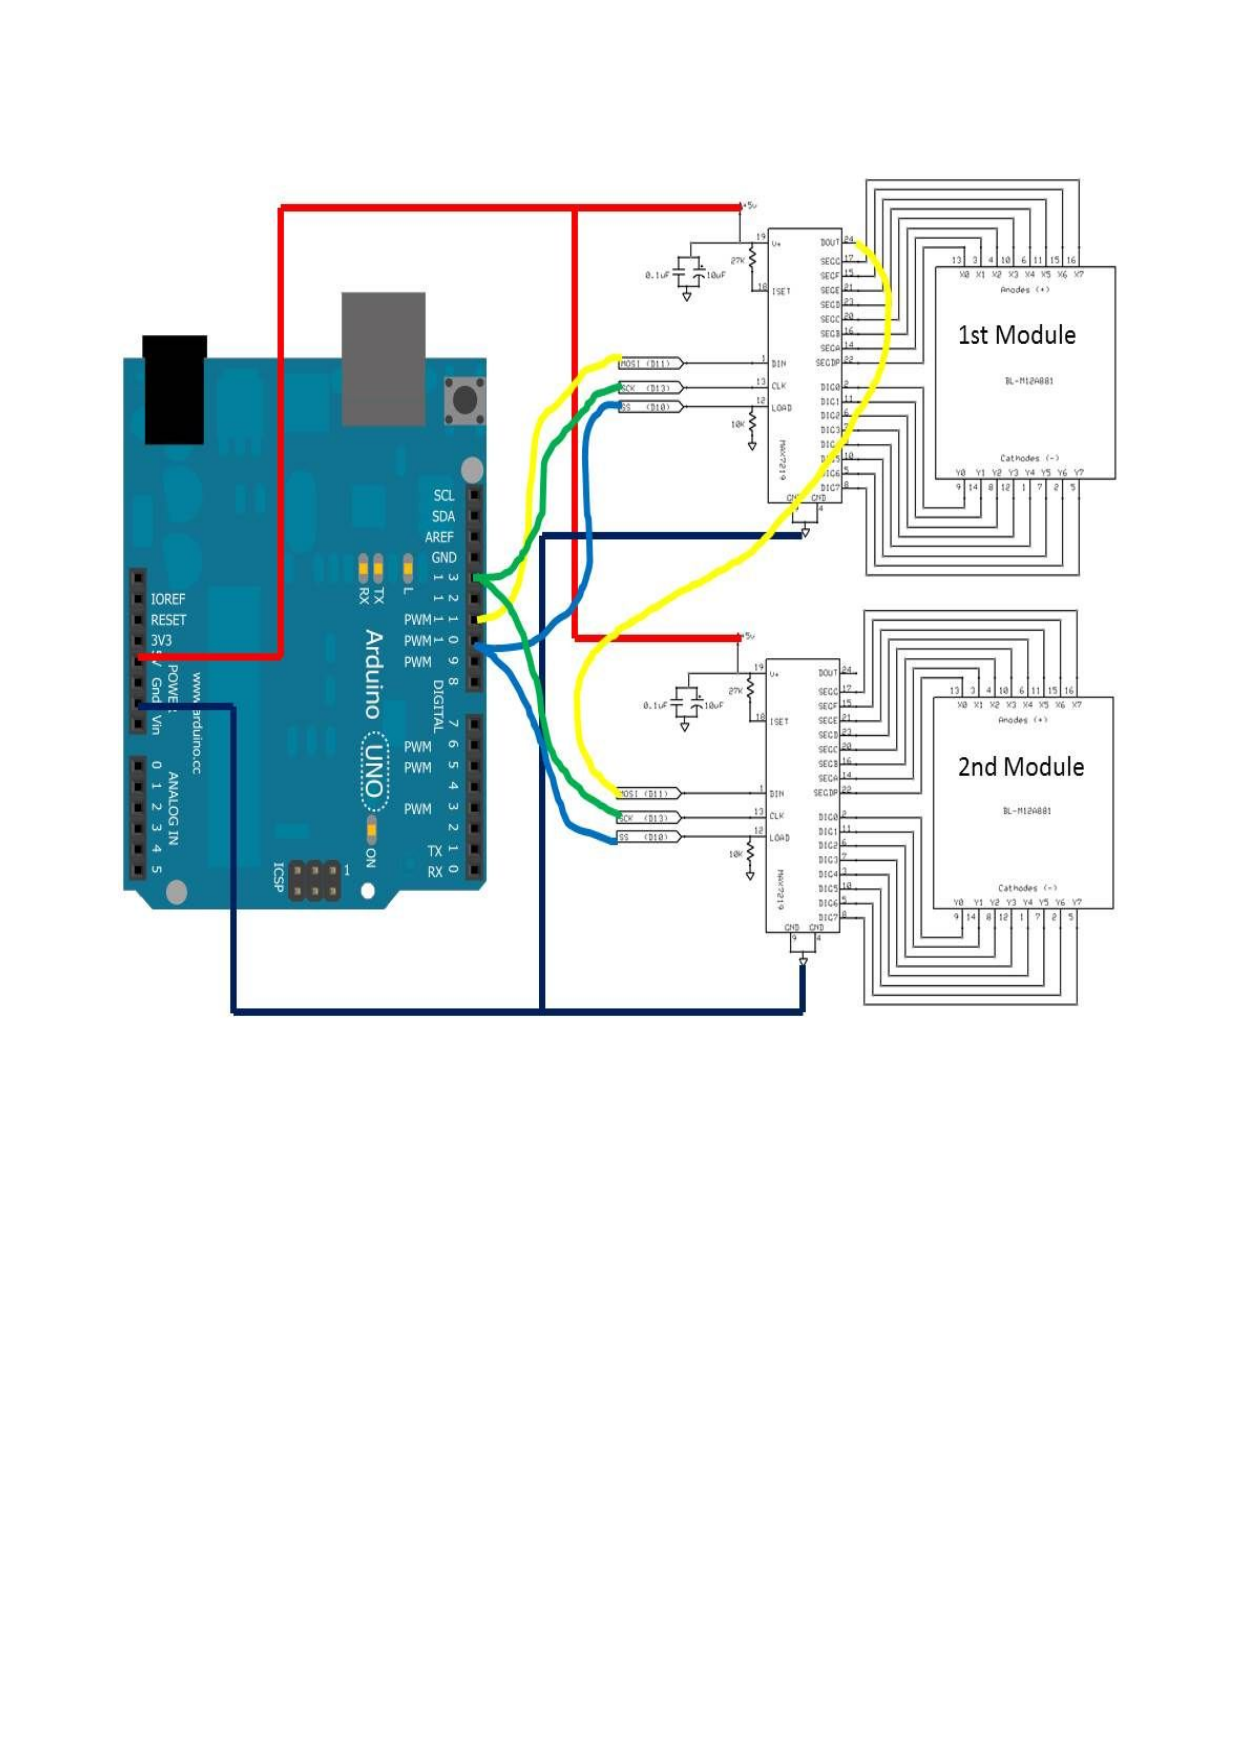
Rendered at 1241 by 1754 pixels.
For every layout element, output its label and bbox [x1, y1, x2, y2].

picture [118, 146, 1126, 1037]
